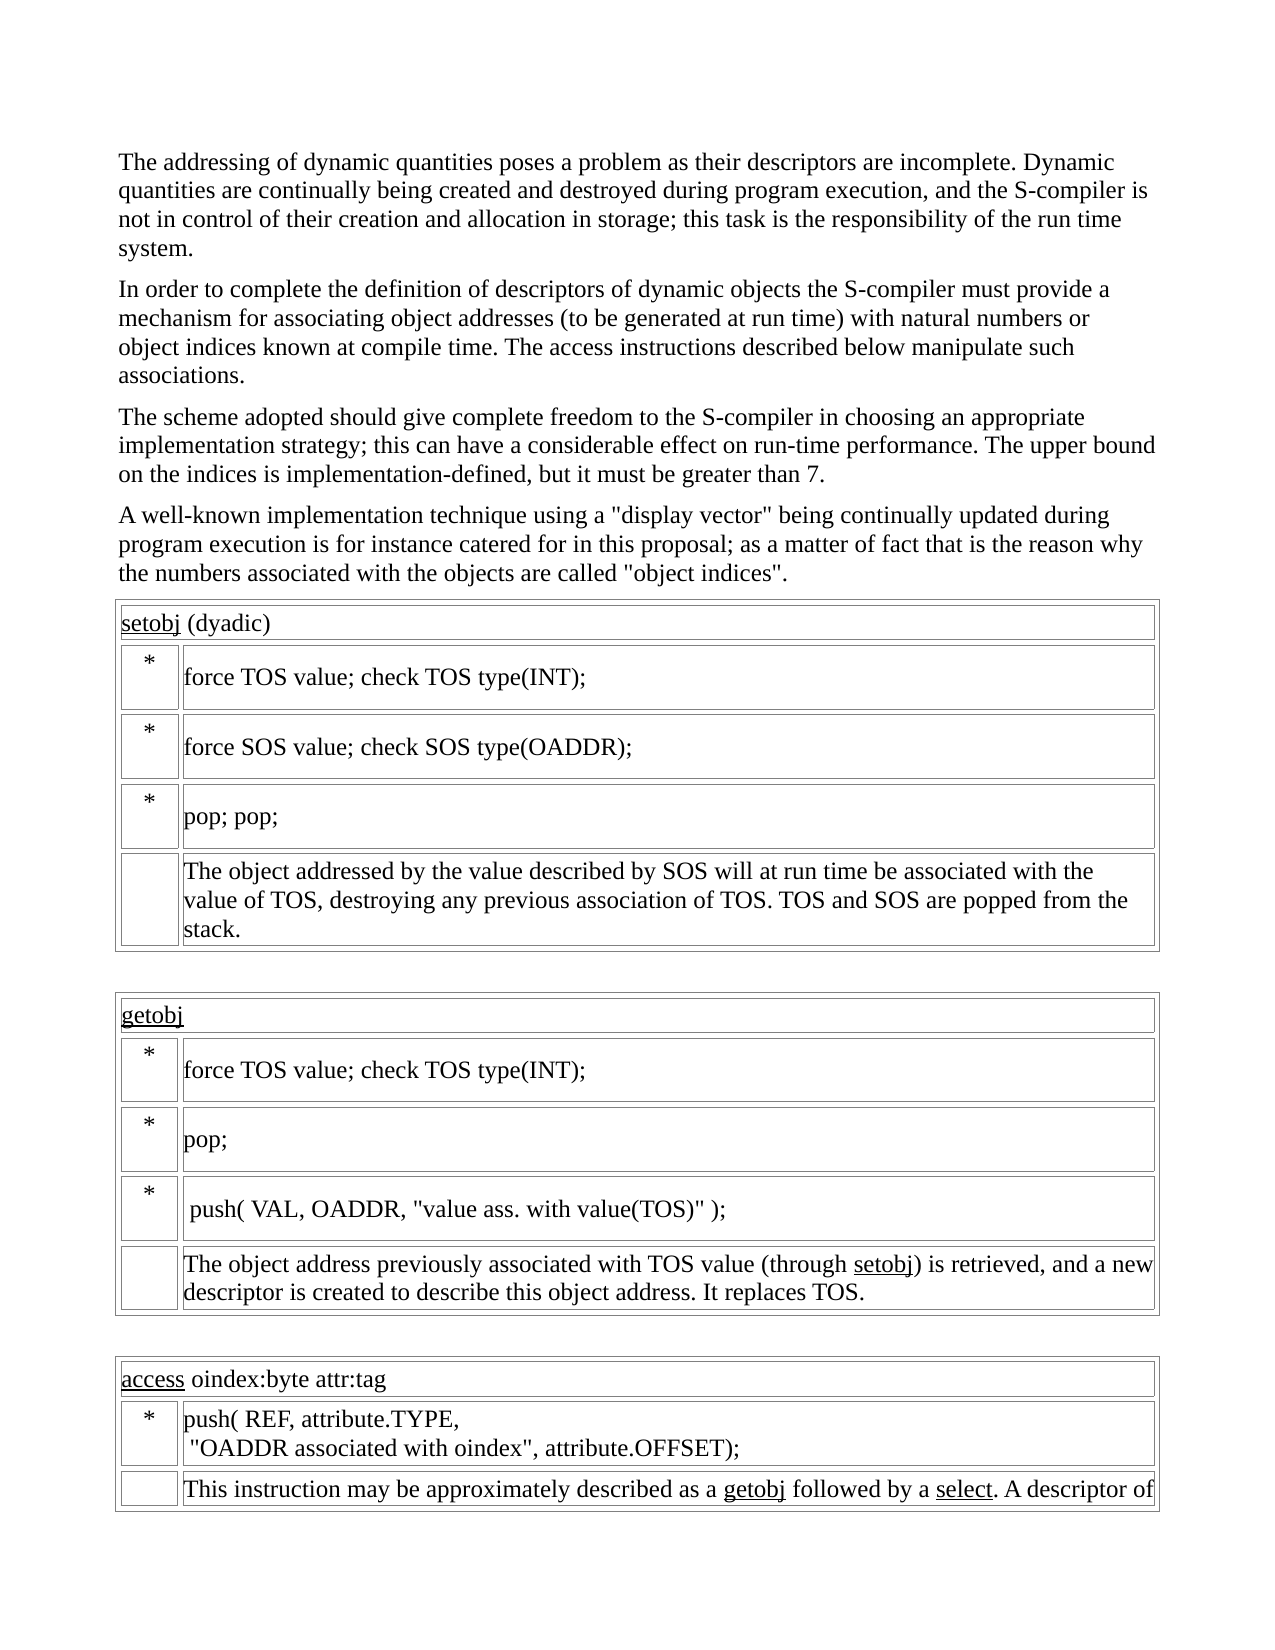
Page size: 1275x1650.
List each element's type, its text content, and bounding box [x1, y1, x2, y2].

table_cell push( REF, attribute.TYPE, "OADDR associated with oindex", attribute.OFFSET); [180, 1396, 1157, 1465]
table_cell The object address previously associated with TOS value (through setobj) is retrieved, and a new descriptor is created to describe this object address. It replaces TOS. [180, 1240, 1157, 1309]
table_cell The object addressed by the value described by SOS will at run time be associated with the value of TOS, destroying any previous association of TOS. TOS and SOS are popped from the stack. [180, 848, 1157, 945]
table_cell * [118, 1101, 180, 1171]
table_cell force TOS value; check TOS type(INT); [180, 1032, 1157, 1101]
table_cell [118, 1240, 180, 1309]
text The addressing of dynamic quantities poses a problem as their descriptors are incomplete. Dynamic quantities are continually being created and destroyed during program execution, and the S-compiler is not in control of their creation and allocation in storage; this task is the responsibility of the run time system. [118, 118, 1157, 262]
table_cell * [118, 639, 180, 709]
text In order to complete the definition of descriptors of dynamic objects the S-compiler must provide a mechanism for associating object addresses (to be generated at run time) with natural numbers or object indices known at compile time. The access instructions described below manipulate such associations. [118, 274, 1157, 389]
table_cell force TOS value; check TOS type(INT); [180, 639, 1157, 709]
table_header setobj (dyadic) [118, 600, 1157, 639]
table_cell * [118, 709, 180, 778]
table_cell * [118, 1032, 180, 1101]
text The scheme adopted should give complete freedom to the S-compiler in choosing an appropriate implementation strategy; this can have a considerable effect on run-time performance. The upper bound on the indices is implementation-defined, but it must be greater than 7. [118, 402, 1157, 488]
table_cell [118, 848, 180, 945]
table_cell * [118, 1171, 180, 1240]
table_cell push( VAL, OADDR, "value ass. with value(TOS)" ); [180, 1171, 1157, 1240]
table_header access oindex:byte attr:tag [118, 1357, 1157, 1396]
text A well-known implementation technique using a "display vector" being continually updated during program execution is for instance catered for in this proposal; as a matter of fact that is the reason why the numbers associated with the objects are called "object indices". [118, 501, 1157, 587]
table_cell This instruction may be approximately described as a getobj followed by a select. A descriptor of [180, 1465, 1157, 1505]
table_cell force SOS value; check SOS type(OADDR); [180, 709, 1157, 778]
table_cell pop; [180, 1101, 1157, 1171]
table_cell [122, 1247, 177, 1309]
table_cell [122, 1472, 177, 1505]
table_cell [118, 1465, 180, 1505]
table_cell * [118, 1396, 180, 1465]
table_cell * [118, 778, 180, 848]
table_cell pop; pop; [180, 778, 1157, 848]
table_cell [122, 854, 178, 945]
table_header getobj [118, 993, 1157, 1032]
